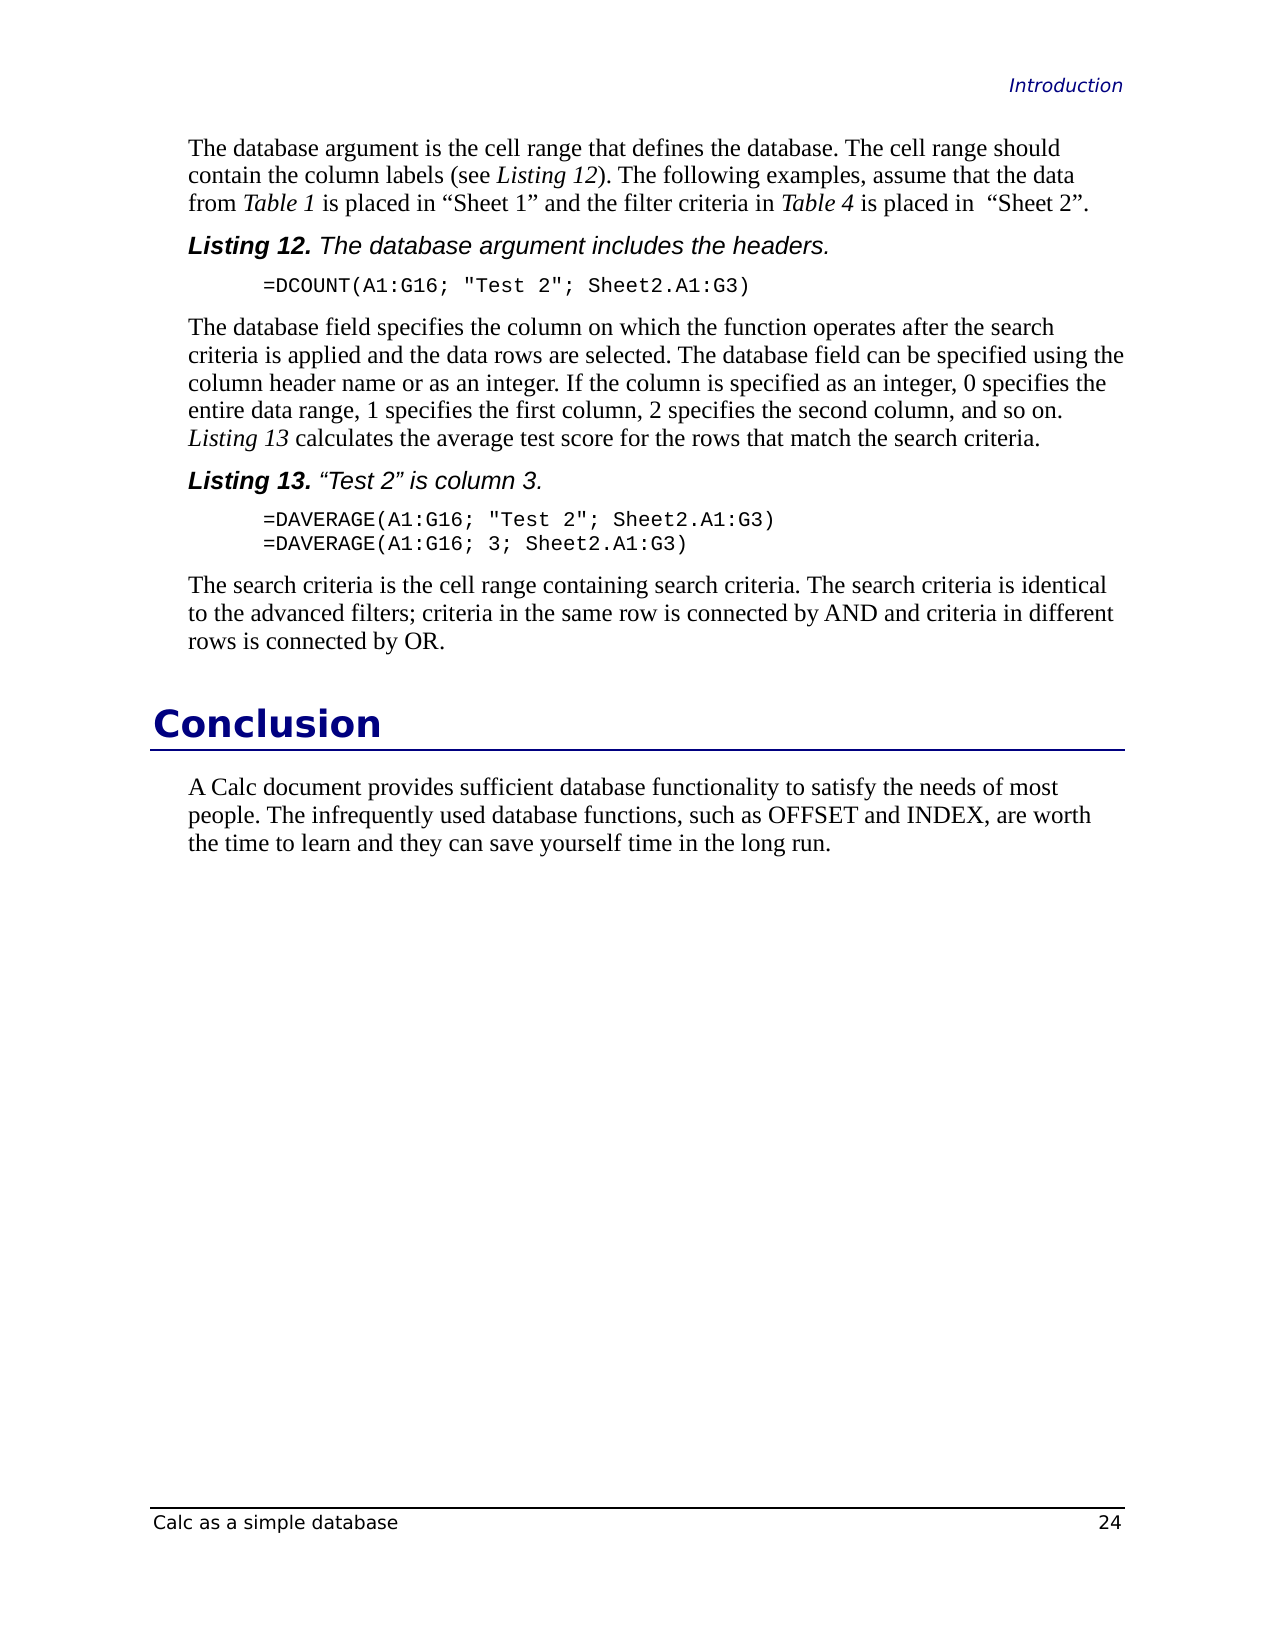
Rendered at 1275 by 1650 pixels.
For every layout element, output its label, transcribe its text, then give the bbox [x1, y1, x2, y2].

text A Calc document provides sufficient database functionality to satisfy the needs of most people. The infrequently used database functions, such as OFFSET and INDEX, are worth the time to learn and they can save yourself time in the long run. [188, 773, 1125, 856]
list Listing 12. The database argument includes the headers. [188, 232, 1125, 260]
subtitle Conclusion [150, 699, 1125, 749]
text The search criteria is the cell range containing search criteria. The search criteria is identical to the advanced filters; criteria in the same row is connected by AND and criteria in different rows is connected by OR. [188, 571, 1125, 654]
text =DAVERAGE(A1:G16; "Test 2"; Sheet2.A1:G3) [263, 509, 1012, 533]
text The database field specifies the column on which the function operates after the search criteria is applied and the data rows are selected. The database field can be specified using the column header name or as an integer. If the column is specified as an integer, 0 specifies the entire data range, 1 specifies the first column, 2 specifies the second column, and so on. Listing 13 calculates the average test score for the rows that match the search criteria. [188, 313, 1125, 452]
text The database argument is the cell range that defines the database. The cell range should contain the column labels (see Listing 12). The following examples, assume that the data from Table 1 is placed in “Sheet 1” and the filter criteria in Table 4 is placed in “Sheet 2”. [188, 134, 1125, 217]
text =DAVERAGE(A1:G16; 3; Sheet2.A1:G3) [263, 533, 1012, 556]
list Listing 13. “Test 2” is column 3. [188, 467, 1125, 494]
text =DCOUNT(A1:G16; "Test 2"; Sheet2.A1:G3) [263, 275, 1012, 298]
